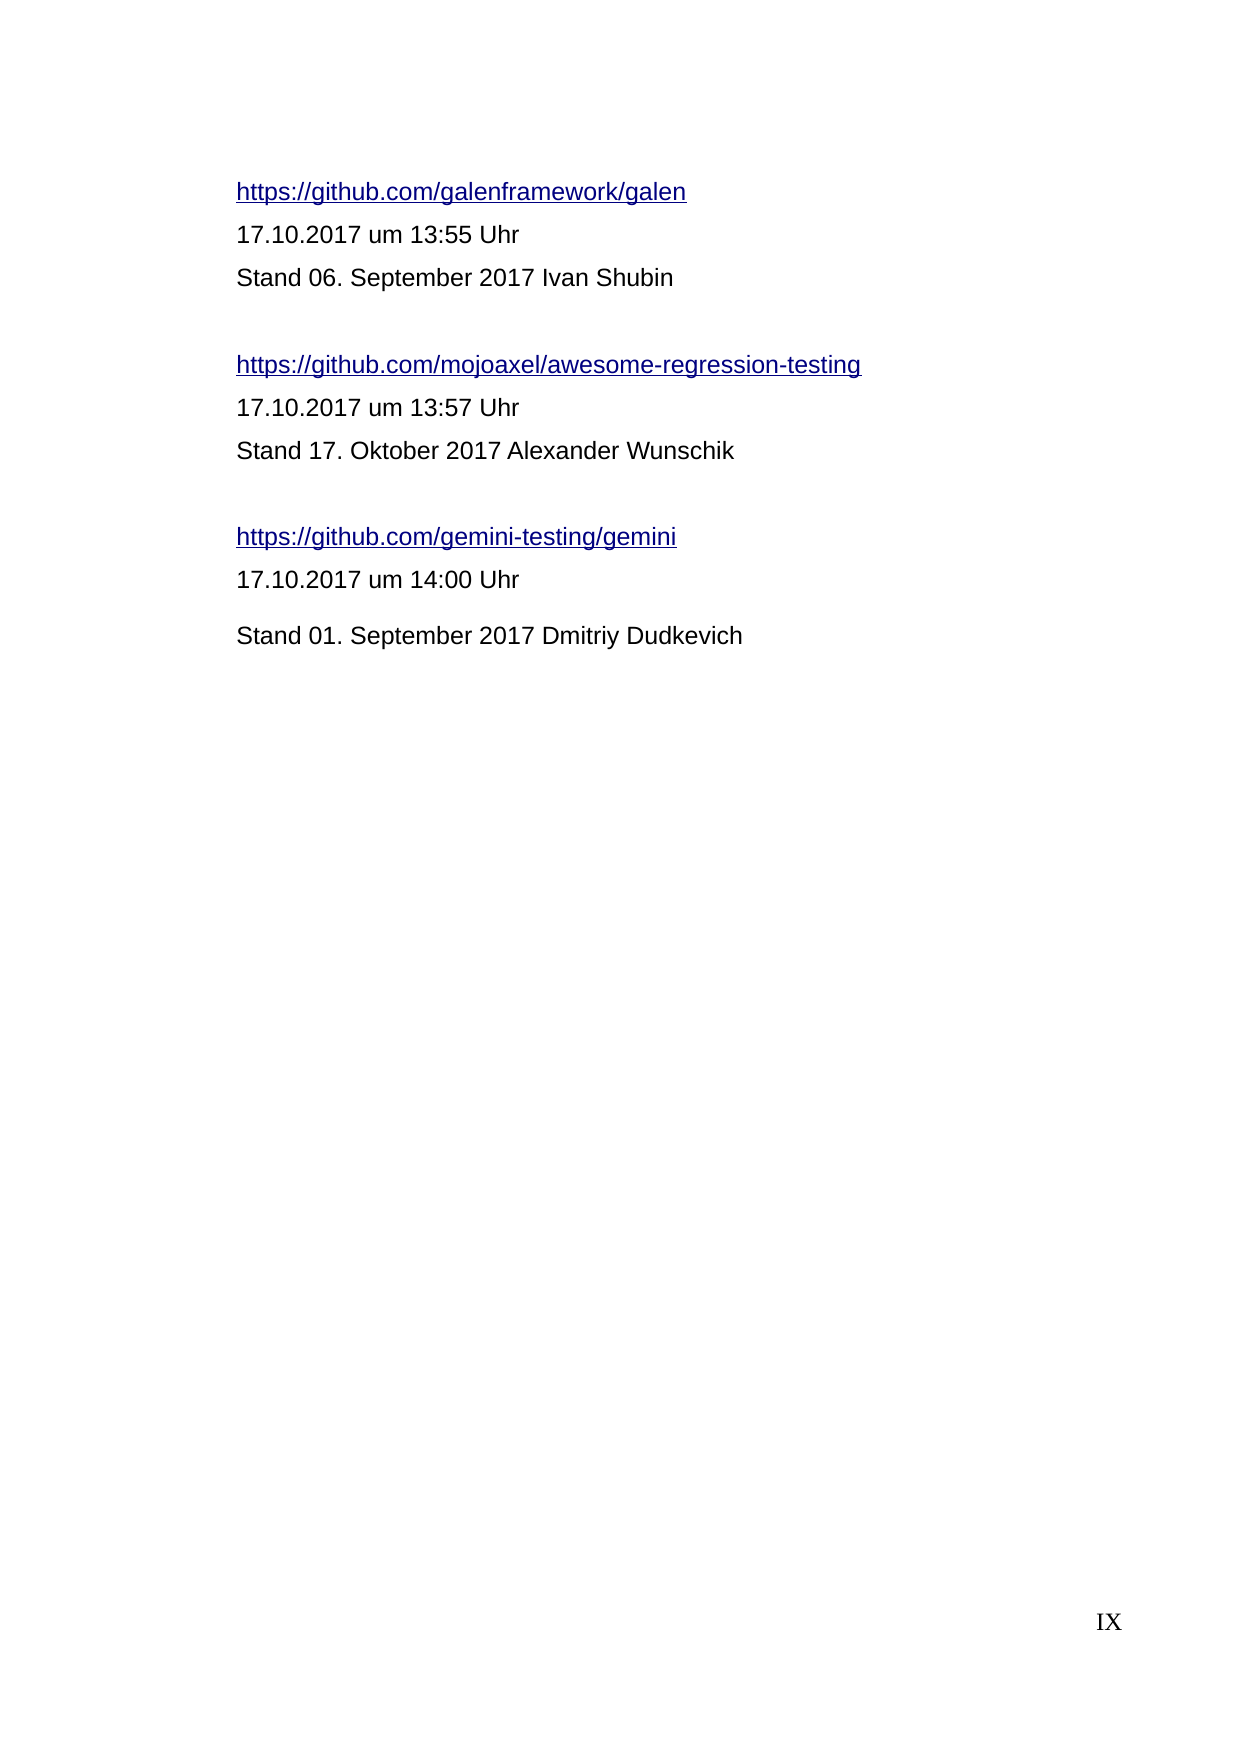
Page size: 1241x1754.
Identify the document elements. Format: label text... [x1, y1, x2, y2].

text Stand 17. Oktober 2017 Alexander Wunschik [236, 436, 1122, 465]
text 17.10.2017 um 13:57 Uhr [236, 393, 1122, 422]
text Stand 06. September 2017 Ivan Shubin [236, 263, 1122, 292]
text 17.10.2017 um 14:00 Uhr [236, 565, 1122, 594]
text https://github.com/gemini-testing/gemini [236, 522, 1122, 551]
text https://github.com/galenframework/galen [236, 177, 1122, 206]
text 17.10.2017 um 13:55 Uhr [236, 220, 1122, 249]
text Stand 01. September 2017 Dmitriy Dudkevich [236, 621, 1122, 649]
text https://github.com/mojoaxel/awesome-regression-testing [236, 350, 1122, 378]
